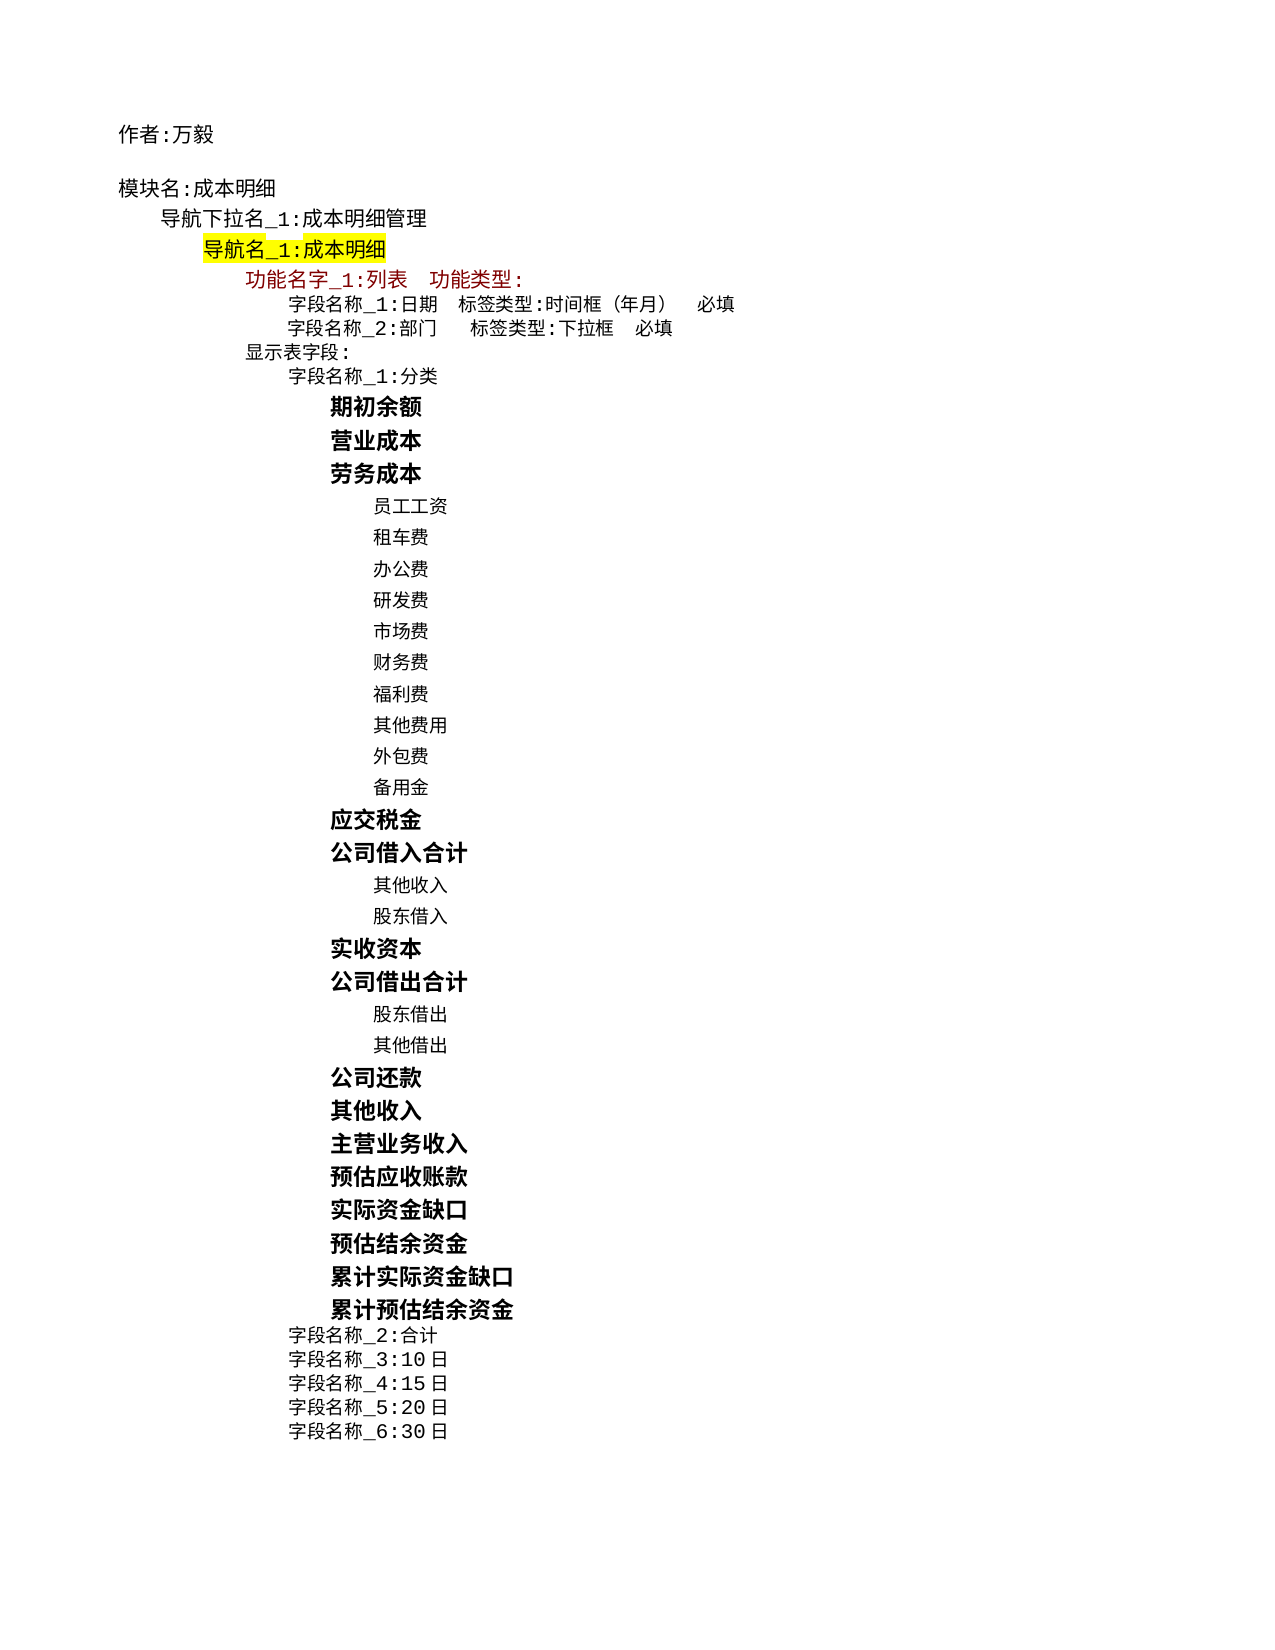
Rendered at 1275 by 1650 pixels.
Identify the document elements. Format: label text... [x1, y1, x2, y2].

text 外包费 [118, 739, 1157, 770]
text 导航下拉名_1:成本明细管理 [118, 203, 1157, 233]
text 劳务成本 [118, 456, 1157, 489]
text 显示表字段: [118, 342, 1157, 365]
text 其他费用 [118, 708, 1157, 739]
text 员工工资 [118, 489, 1157, 520]
text 其他收入 [118, 1093, 1157, 1126]
text 福利费 [118, 676, 1157, 708]
text 字段名称_6:30日 [118, 1421, 1157, 1444]
text 实际资金缺口 [118, 1192, 1157, 1226]
text 市场费 [118, 614, 1157, 645]
text 预估结余资金 [118, 1226, 1157, 1259]
text 研发费 [118, 583, 1157, 614]
text 累计预估结余资金 [118, 1292, 1157, 1325]
text 字段名称_1:分类 [118, 365, 1157, 389]
text 导航名_1:成本明细 [118, 233, 1157, 263]
text 公司借入合计 [118, 835, 1157, 868]
text 股东借入 [118, 899, 1157, 930]
text 财务费 [118, 645, 1157, 676]
text 股东借出 [118, 997, 1157, 1028]
text 公司还款 [118, 1059, 1157, 1093]
text 字段名称_2:合计 [118, 1325, 1157, 1349]
text 实收资本 [118, 930, 1157, 964]
text 其他收入 [118, 868, 1157, 899]
text 字段名称_2:部门 标签类型:下拉框 必填 [118, 318, 1157, 342]
text 模块名:成本明细 [118, 172, 1157, 203]
text 字段名称_1:日期 标签类型:时间框（年月） 必填 [118, 294, 1157, 318]
text 应交税金 [118, 801, 1157, 835]
text 租车费 [118, 520, 1157, 551]
text 主营业务收入 [118, 1126, 1157, 1159]
text 字段名称_4:15日 [118, 1373, 1157, 1397]
text 作者:万毅 [118, 118, 1157, 148]
text 累计实际资金缺口 [118, 1259, 1157, 1292]
text 预估应收账款 [118, 1159, 1157, 1192]
text 备用金 [118, 770, 1157, 801]
text 字段名称_5:20日 [118, 1397, 1157, 1421]
text 功能名字_1:列表 功能类型: [118, 263, 1157, 294]
text 期初余额 [118, 389, 1157, 422]
text 营业成本 [118, 422, 1157, 456]
text 其他借出 [118, 1028, 1157, 1059]
text 公司借出合计 [118, 964, 1157, 997]
text 字段名称_3:10日 [118, 1349, 1157, 1373]
text 办公费 [118, 551, 1157, 583]
